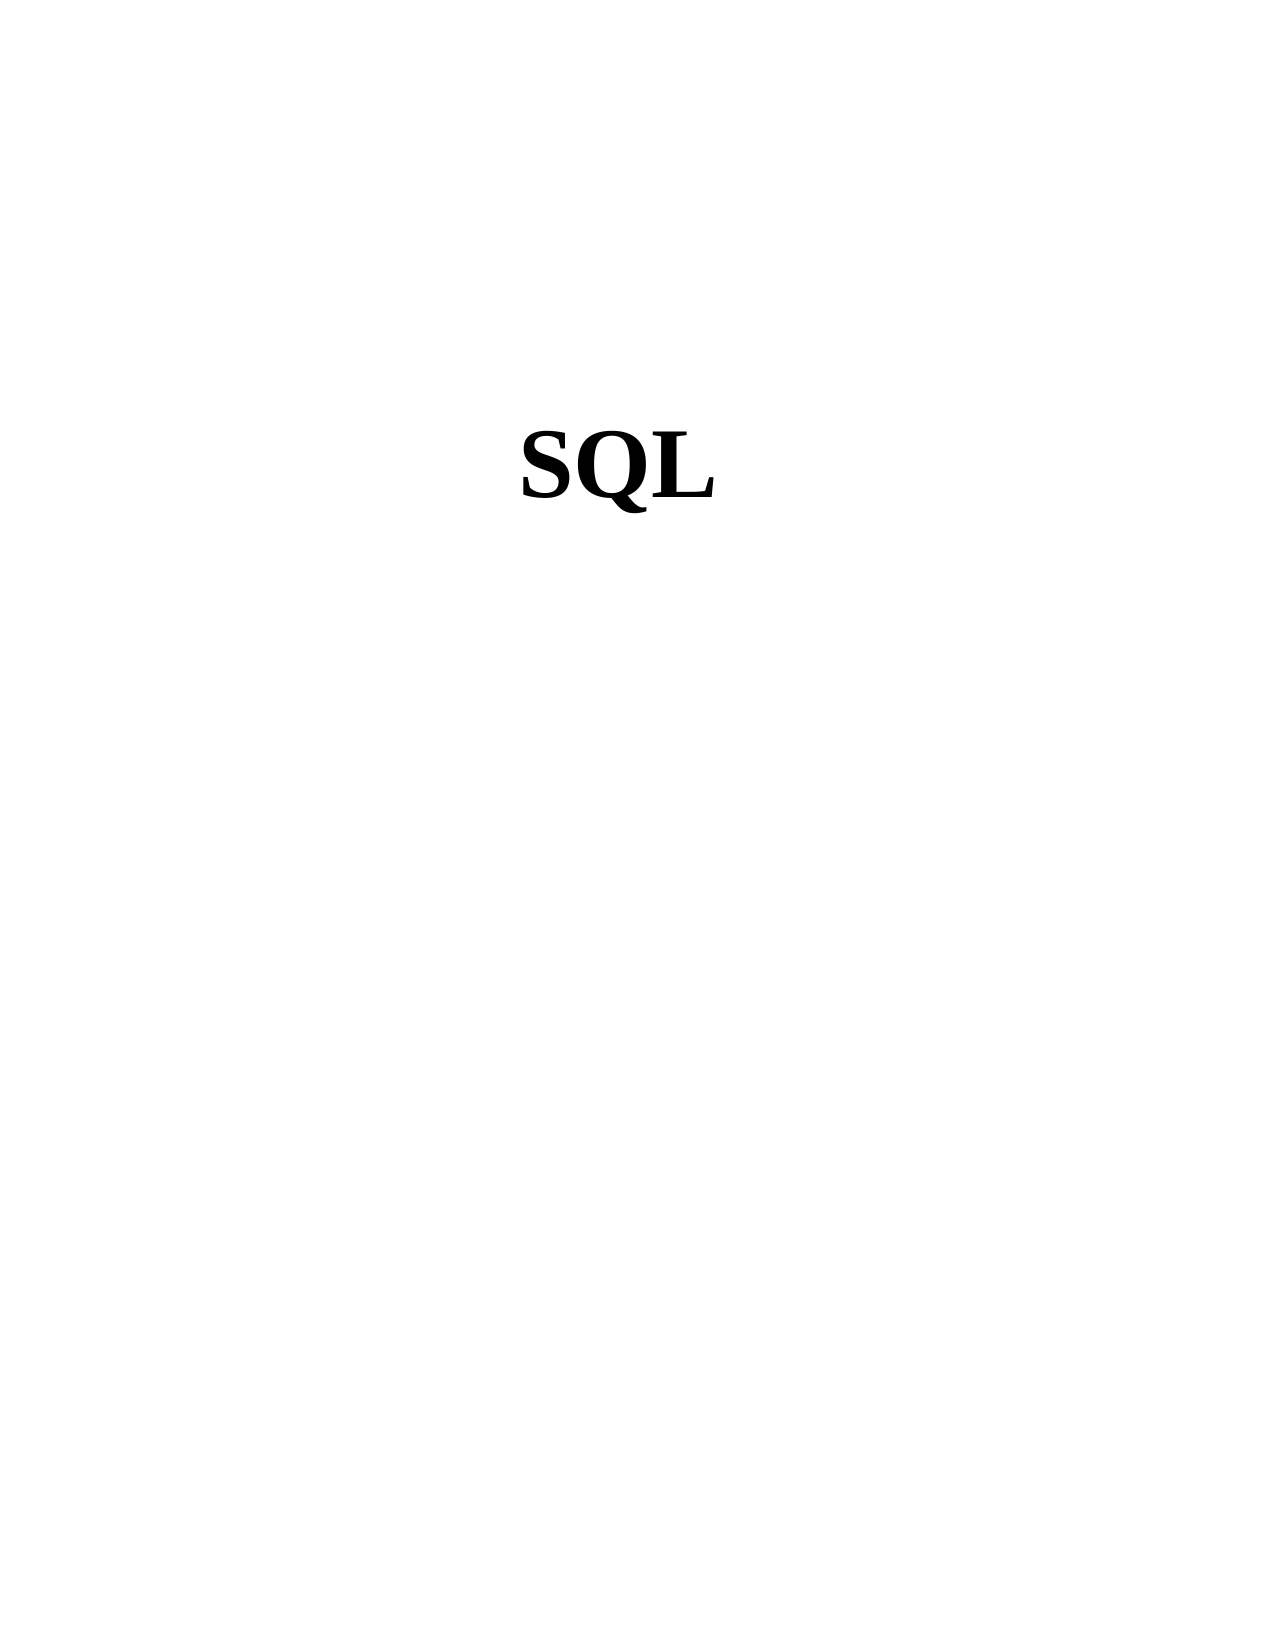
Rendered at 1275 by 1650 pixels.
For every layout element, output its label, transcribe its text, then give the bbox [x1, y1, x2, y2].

text SQL [118, 404, 1157, 519]
